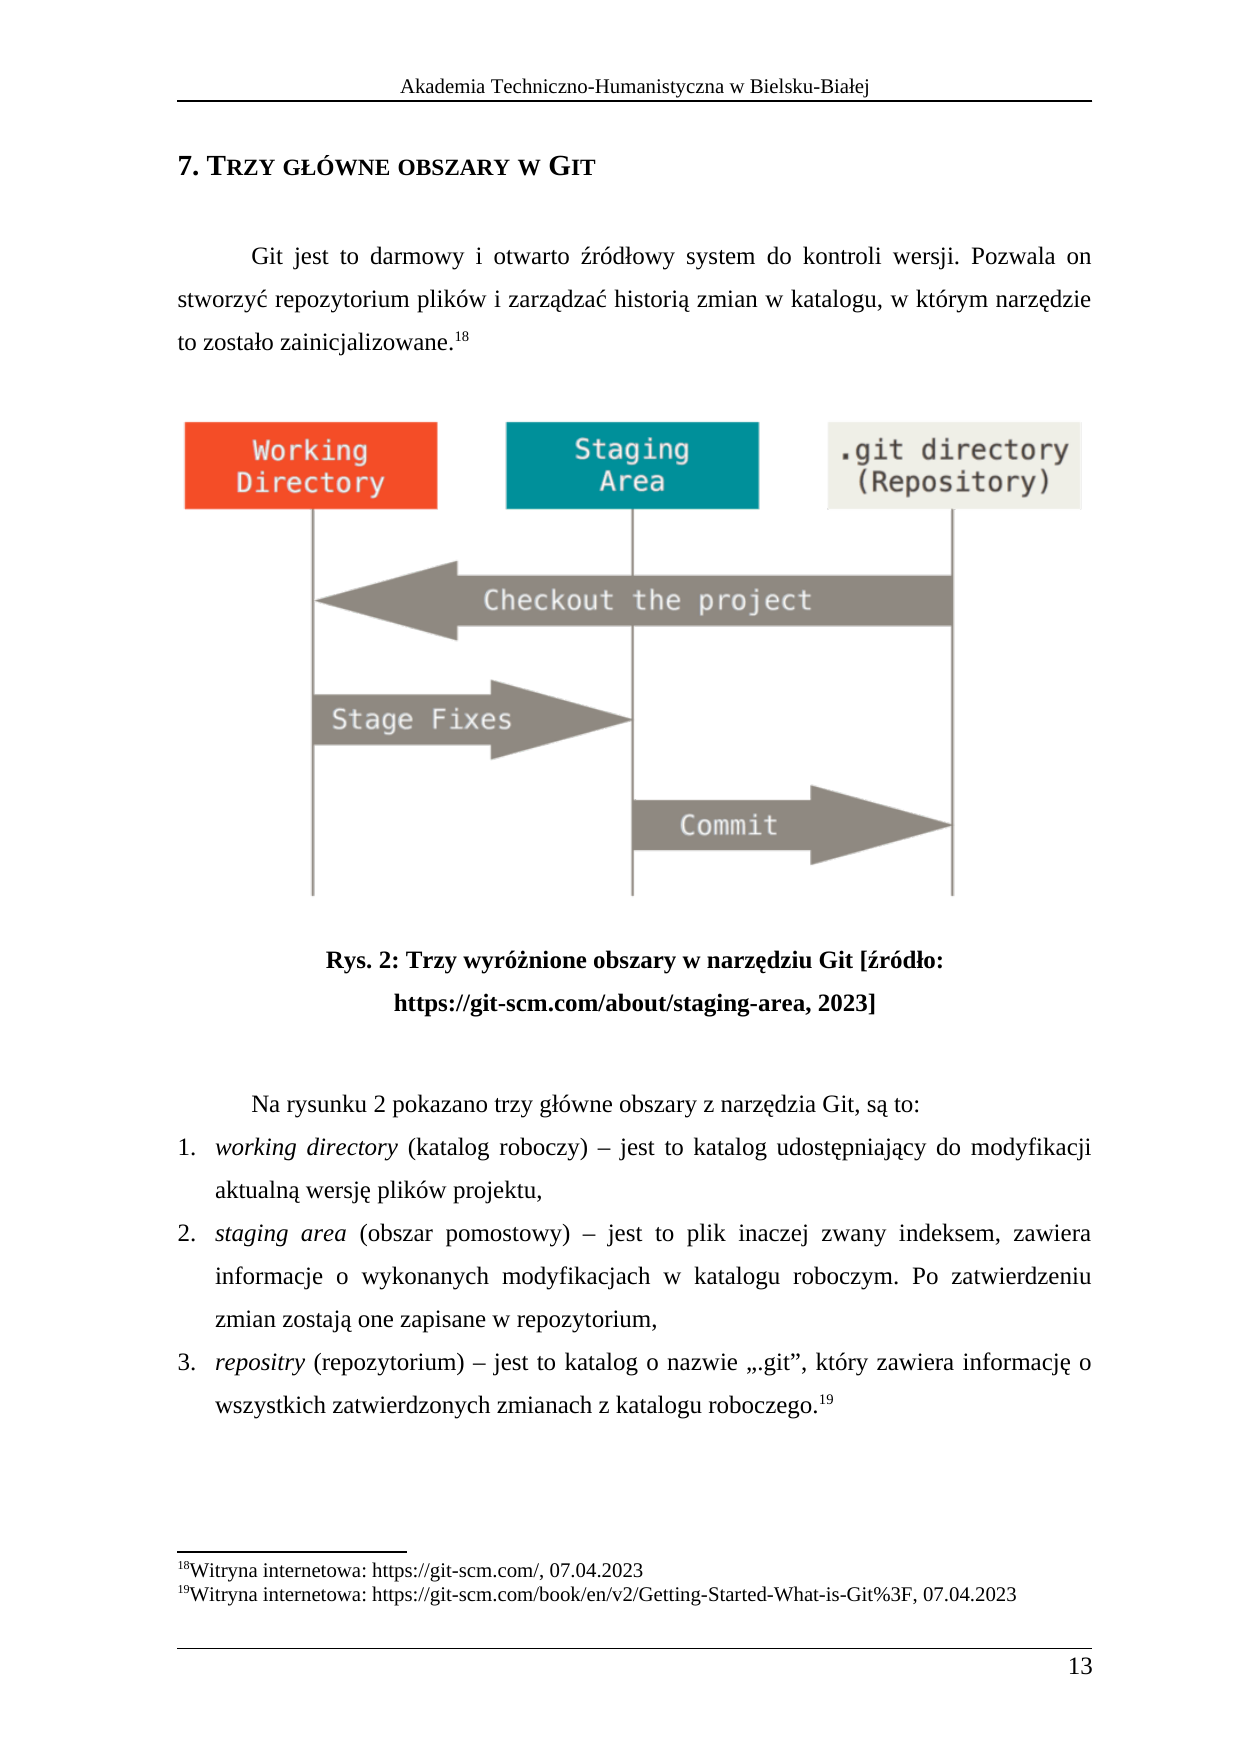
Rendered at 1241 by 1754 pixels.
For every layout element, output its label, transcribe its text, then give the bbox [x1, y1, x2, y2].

text Na rysunku 2 pokazano trzy główne obszary z narzędzia Git, są to: [177, 1089, 1092, 1117]
list Witryna internetowa: https://git-scm.com/book/en/v2/Getting-Started-What-is-Git%3F, 07.04.2023 [177, 1582, 1092, 1606]
text Witryna internetowa: https://git-scm.com/, 07.04.2023 [177, 1558, 1092, 1582]
list repositry (repozytorium) – jest to katalog o nazwie „.git”, który zawiera informację o wszystkich zatwierdzonych zmianach z katalogu roboczego. [177, 1347, 1092, 1419]
text Rys. 2: Trzy wyróżnione obszary w narzędziu Git [źródło: https://git-scm.com/about/staging-area, 2023] [177, 919, 1092, 1017]
list staging area (obszar pomostowy) – jest to plik inaczej zwany indeksem, zawiera informacje o wykonanych modyfikacjach w katalogu roboczym. Po zatwierdzeniu zmian zostają one zapisane w repozytorium, [177, 1218, 1092, 1333]
list working directory (katalog roboczy) – jest to katalog udostępniający do modyfikacji aktualną wersję plików projektu, [177, 1132, 1092, 1204]
text Git jest to darmowy i otwarto źródłowy system do kontroli wersji. Pozwala on stworzyć repozytorium plików i zarządzać historią zmian w katalogu, w którym narzędzie to zostało zainicjalizowane. [177, 241, 1092, 356]
picture [177, 413, 1093, 919]
subtitle Trzy główne obszary w Git [177, 148, 1092, 181]
